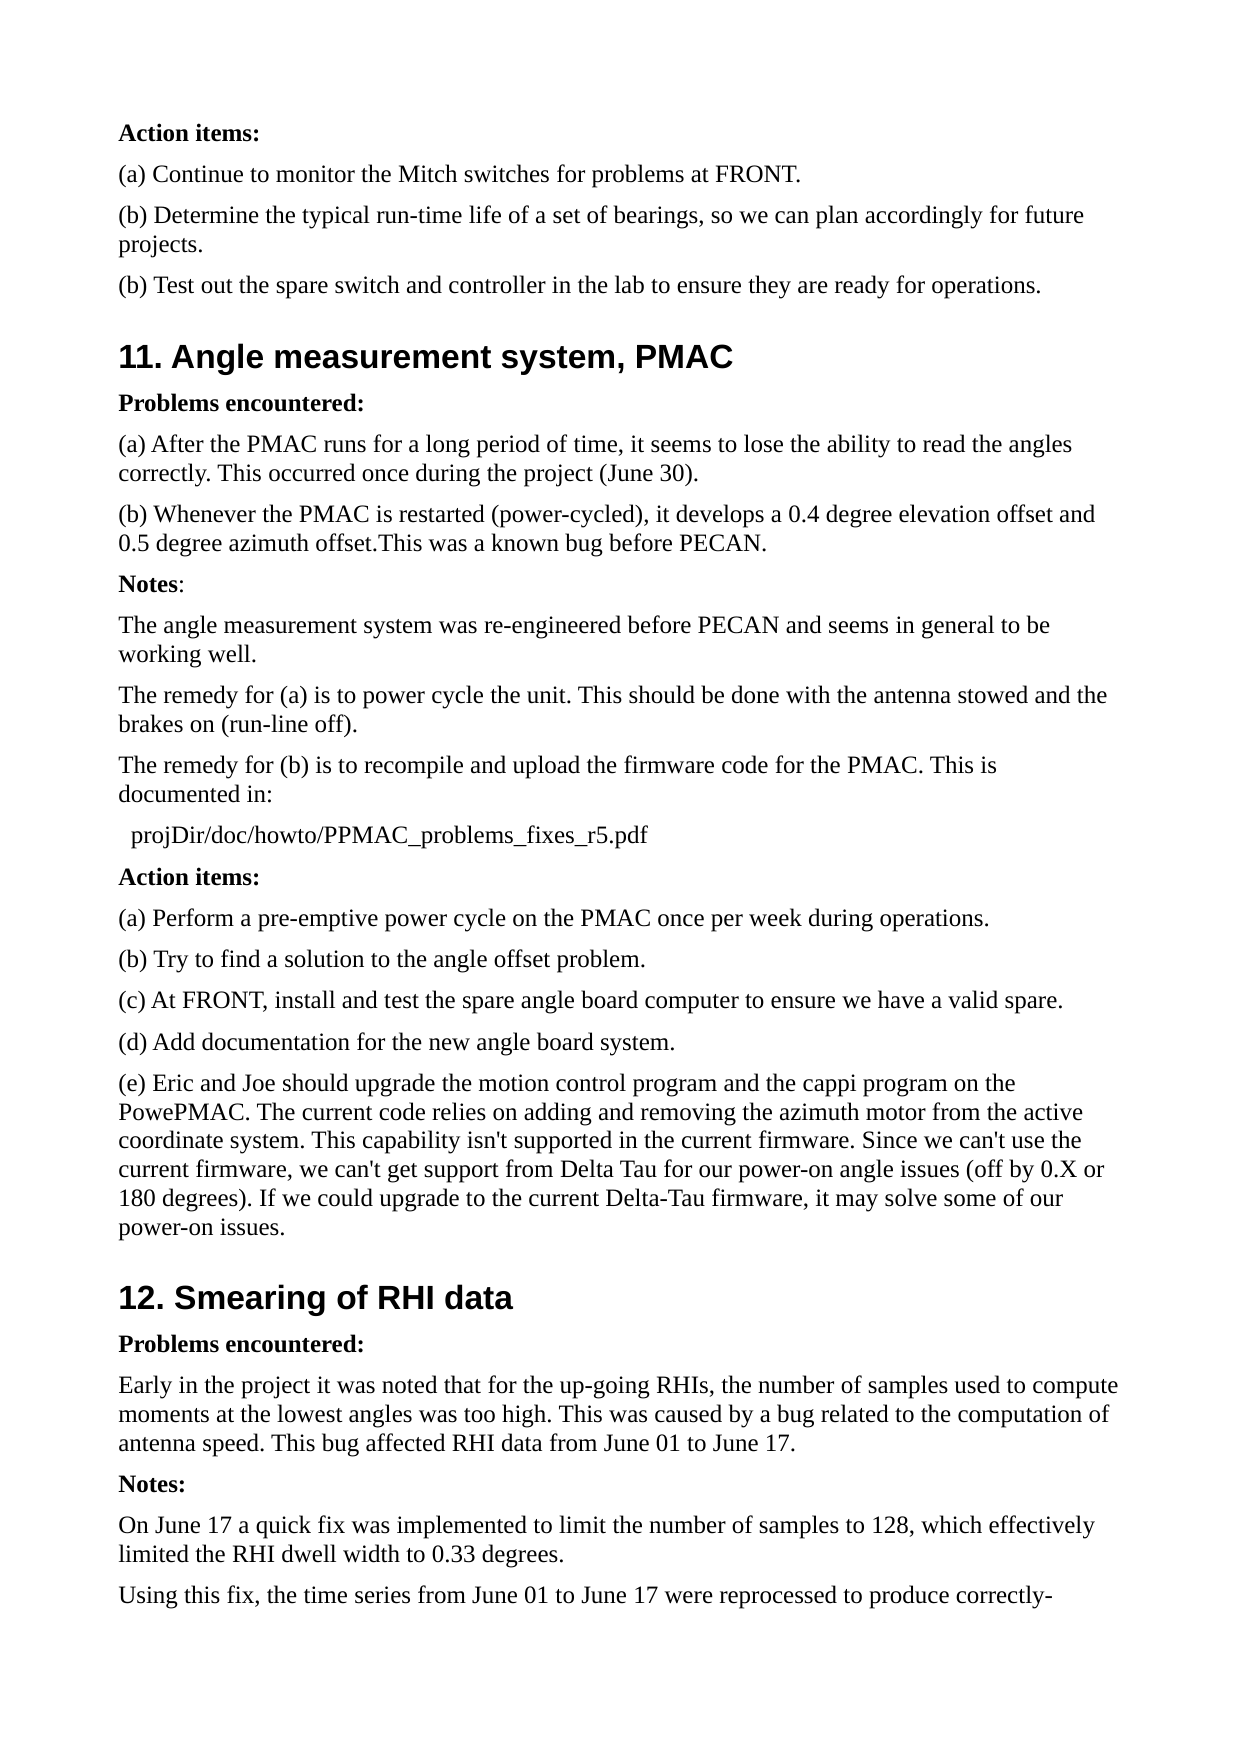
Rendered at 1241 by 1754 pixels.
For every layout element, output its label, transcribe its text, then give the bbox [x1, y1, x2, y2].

text (b) Try to find a solution to the angle offset problem. [118, 944, 1122, 973]
text projDir/doc/howto/PPMAC_problems_fixes_r5.pdf [118, 821, 1122, 849]
text On June 17 a quick fix was implemented to limit the number of samples to 128, which effectively limited the RHI dwell width to 0.33 degrees. [118, 1510, 1122, 1568]
text The remedy for (b) is to recompile and upload the firmware code for the PMAC. This is documented in: [118, 751, 1122, 808]
text (b) Determine the typical run-time life of a set of bearings, so we can plan accordingly for future projects. [118, 201, 1122, 258]
text (a) After the PMAC runs for a long period of time, it seems to lose the ability to read the angles correctly. This occurred once during the project (June 30). [118, 429, 1122, 487]
text (a) Continue to monitor the Mitch switches for problems at FRONT. [118, 159, 1122, 188]
text Action items: [118, 118, 1122, 147]
text Action items: [118, 862, 1122, 891]
text (a) Perform a pre-emptive power cycle on the PMAC once per week during operations. [118, 903, 1122, 932]
text (c) At FRONT, install and test the spare angle board computer to ensure we have a valid spare. [118, 986, 1122, 1014]
text Using this fix, the time series from June 01 to June 17 were reprocessed to produce correctly- [118, 1580, 1122, 1609]
text Notes: [118, 1469, 1122, 1498]
text The remedy for (a) is to power cycle the unit. This should be done with the antenna stowed and the brakes on (run-line off). [118, 681, 1122, 738]
subtitle 11. Angle measurement system, PMAC [118, 337, 1122, 376]
text Notes: [118, 569, 1122, 598]
text (e) Eric and Joe should upgrade the motion control program and the cappi program on the PowePMAC. The current code relies on adding and removing the azimuth motor from the active coordinate system. This capability isn't supported in the current firmware. Since we can't use the current firmware, we can't get support from Delta Tau for our power-on angle issues (off by 0.X or 180 degrees). If we could upgrade to the current Delta-Tau firmware, it may solve some of our power-on issues. [118, 1068, 1122, 1241]
text Early in the project it was noted that for the up-going RHIs, the number of samples used to compute moments at the lowest angles was too high. This was caused by a bug related to the computation of antenna speed. This bug affected RHI data from June 01 to June 17. [118, 1370, 1122, 1457]
text (d) Add documentation for the new angle board system. [118, 1027, 1122, 1056]
text The angle measurement system was re-engineered before PECAN and seems in general to be working well. [118, 611, 1122, 668]
text (b) Test out the spare switch and controller in the lab to ensure they are ready for operations. [118, 271, 1122, 299]
text Problems encountered: [118, 388, 1122, 417]
text Problems encountered: [118, 1329, 1122, 1358]
text (b) Whenever the PMAC is restarted (power-cycled), it develops a 0.4 degree elevation offset and 0.5 degree azimuth offset.This was a known bug before PECAN. [118, 499, 1122, 557]
subtitle 12. Smearing of RHI data [118, 1278, 1122, 1317]
